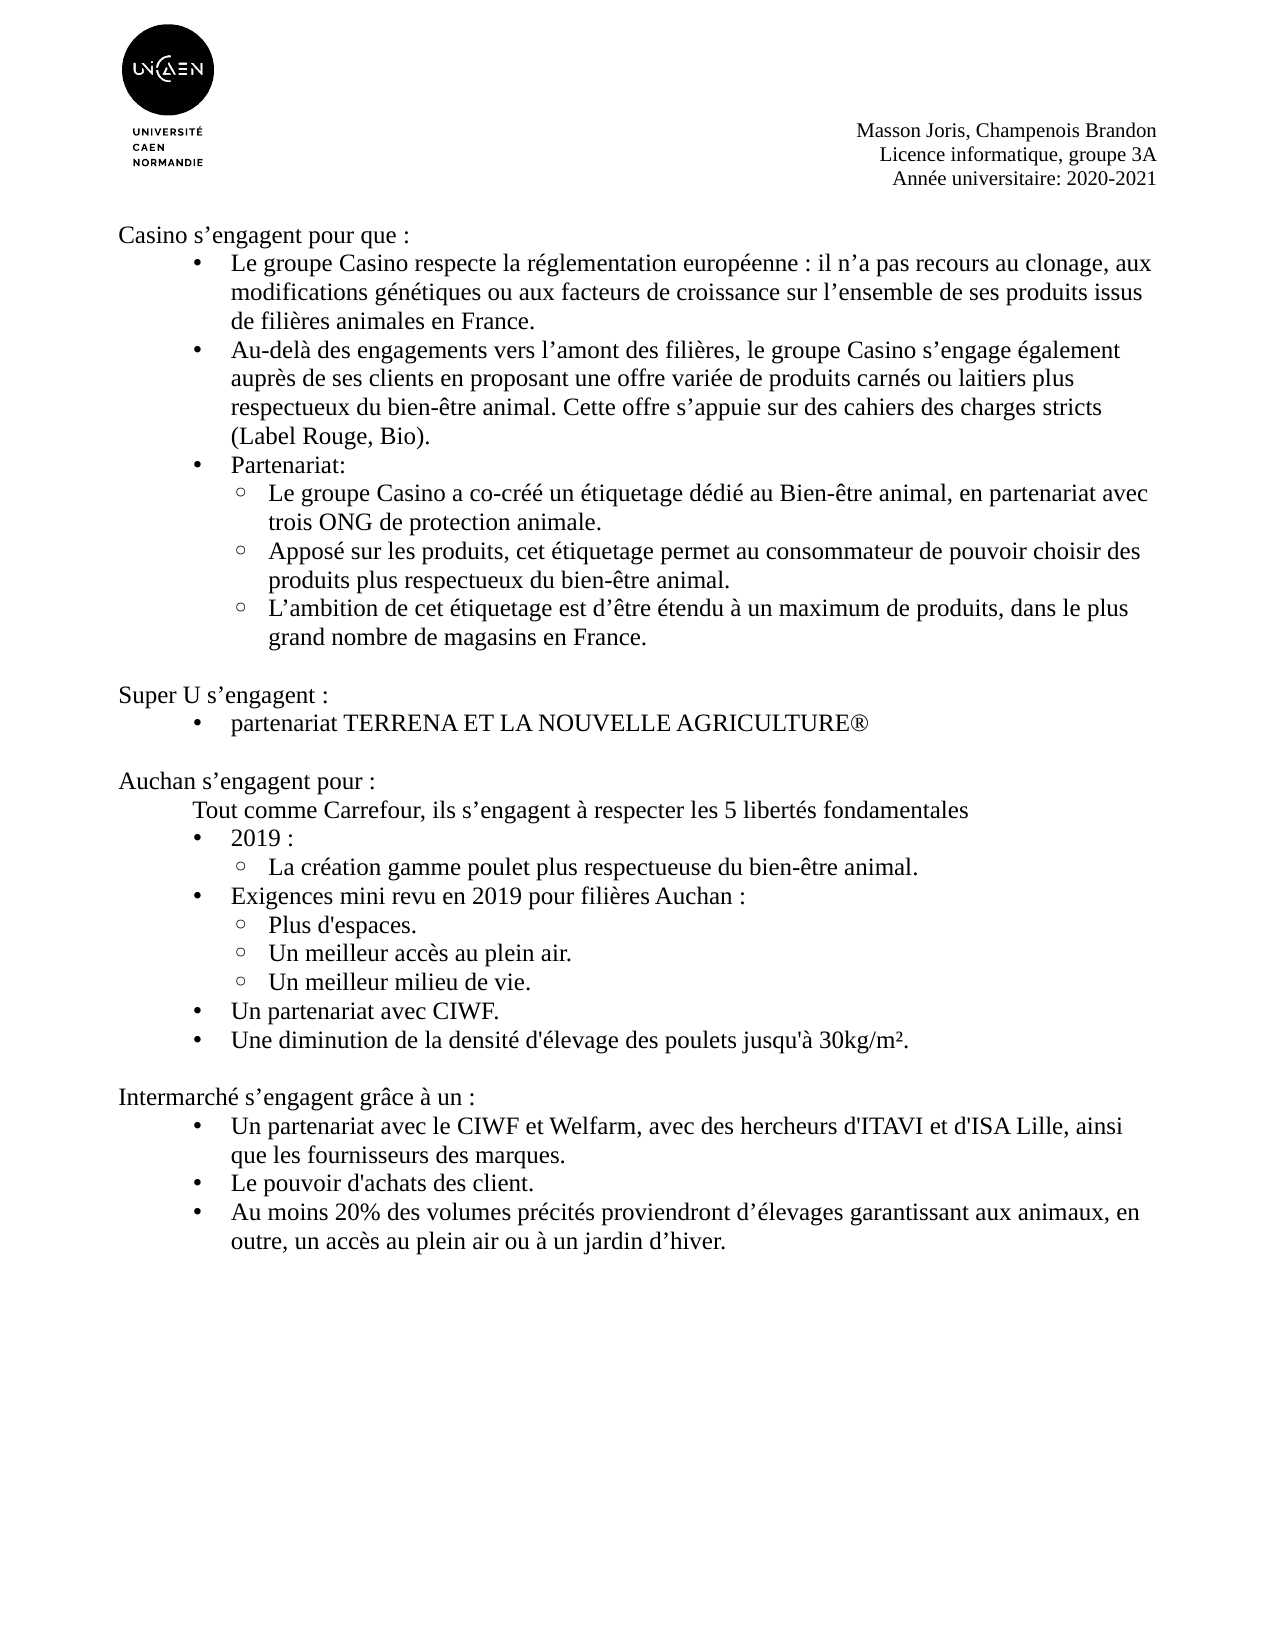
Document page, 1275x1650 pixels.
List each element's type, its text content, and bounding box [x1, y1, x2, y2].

list Une diminution de la densité d'élevage des poulets jusqu'à 30kg/m². [193, 1025, 1157, 1053]
list Apposé sur les produits, cet étiquetage permet au consommateur de pouvoir choisir des produits plus respectueux du bien-être animal. [231, 536, 1157, 593]
text Casino s’engagent pour que : [118, 220, 1157, 248]
list Un partenariat avec CIWF. [193, 996, 1157, 1025]
list Un partenariat avec le CIWF et Welfarm, avec des hercheurs d'ITAVI et d'ISA Lille, ainsi que les fournisseurs des marques. [193, 1111, 1157, 1168]
text Intermarché s’engagent grâce à un : [118, 1082, 1157, 1111]
list Le groupe Casino respecte la réglementation européenne : il n’a pas recours au clonage, aux modifications génétiques ou aux facteurs de croissance sur l’ensemble de ses produits issus de filières animales en France. [193, 248, 1157, 335]
picture [121, 21, 215, 170]
list Un meilleur milieu de vie. [231, 967, 1157, 996]
text Super U s’engagent : [118, 680, 1157, 708]
list 2019 : [193, 823, 1157, 852]
list Au-delà des engagements vers l’amont des filières, le groupe Casino s’engage également auprès de ses clients en proposant une offre variée de produits carnés ou laitiers plus respectueux du bien-être animal. Cette offre s’appuie sur des cahiers des charges stricts (Label Rouge, Bio). [193, 335, 1157, 450]
list Un meilleur accès au plein air. [231, 938, 1157, 967]
list Exigences mini revu en 2019 pour filières Auchan : [193, 881, 1157, 910]
text Auchan s’engagent pour : [118, 766, 1157, 795]
list Au moins 20% des volumes précités proviendront d’élevages garantissant aux animaux, en outre, un accès au plein air ou à un jardin d’hiver. [193, 1197, 1157, 1255]
list Plus d'espaces. [231, 910, 1157, 938]
text Tout comme Carrefour, ils s’engagent à respecter les 5 libertés fondamentales [118, 795, 1157, 823]
list Le pouvoir d'achats des client. [193, 1168, 1157, 1197]
list Partenariat: [193, 450, 1157, 478]
list La création gamme poulet plus respectueuse du bien-être animal. [231, 852, 1157, 881]
list Le groupe Casino a co-créé un étiquetage dédié au Bien-être animal, en partenariat avec trois ONG de protection animale. [231, 478, 1157, 536]
list L’ambition de cet étiquetage est d’être étendu à un maximum de produits, dans le plus grand nombre de magasins en France. [231, 593, 1157, 651]
list partenariat TERRENA ET LA NOUVELLE AGRICULTURE® [193, 708, 1157, 737]
